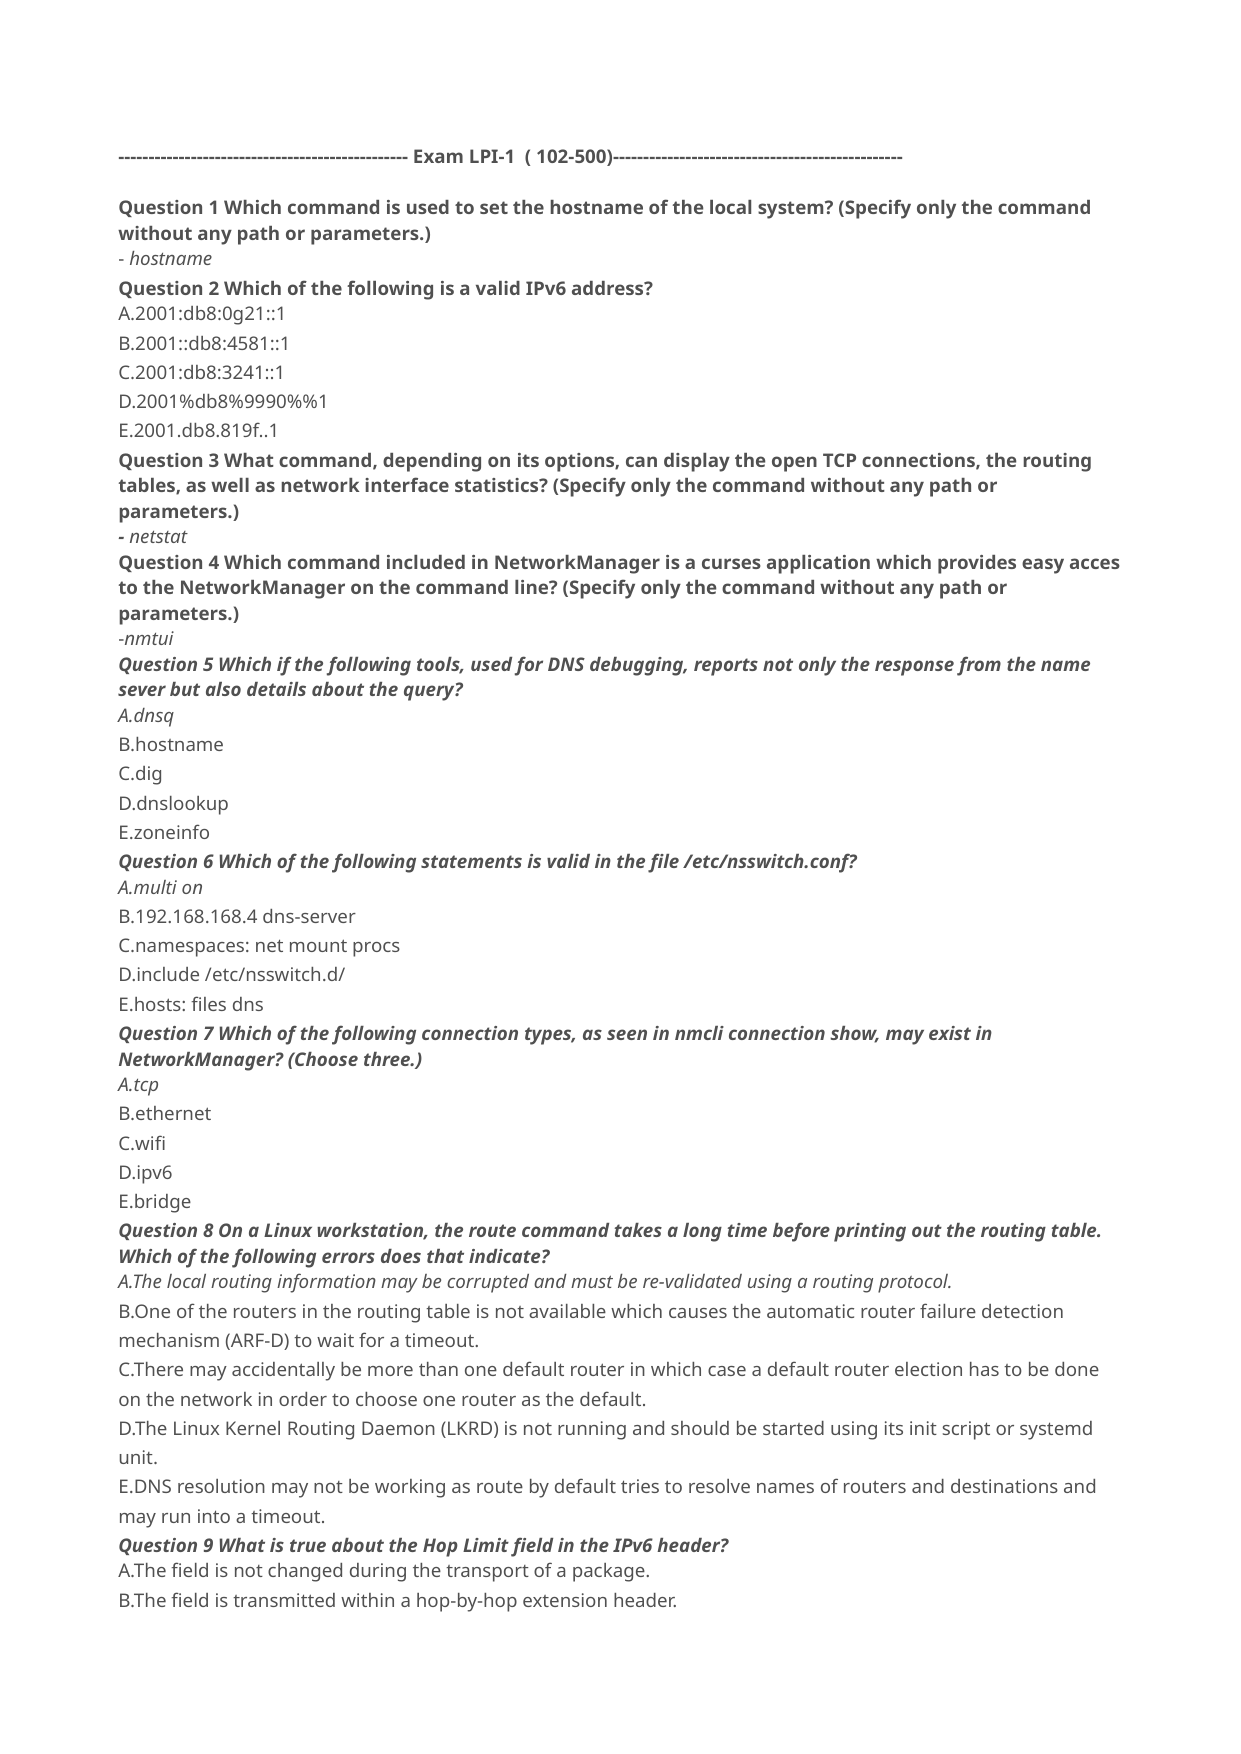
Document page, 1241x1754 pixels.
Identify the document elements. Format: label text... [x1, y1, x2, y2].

text D.ipv6 [118, 1159, 1122, 1185]
text C.2001:db8:3241::1 [118, 359, 1122, 384]
text Question 8 On a Linux workstation, the route command takes a long time before printing out the routing table. Which of the following errors does that indicate? [118, 1218, 1122, 1269]
text C.There may accidentally be more than one default router in which case a default router election has to be done on the network in order to choose one router as the default. [118, 1357, 1122, 1411]
text Question 3 What command, depending on its options, can display the open TCP connections, the routing tables, as well as network interface statistics? (Specify only the command without any path or parameters.) [118, 447, 1122, 523]
text D.2001%db8%9990%%1 [118, 388, 1122, 414]
text A.dnsq [118, 702, 1122, 728]
text C.namespaces: net mount procs [118, 932, 1122, 958]
text D.include /etc/nsswitch.d/ [118, 962, 1122, 987]
text B.ethernet [118, 1101, 1122, 1126]
text Question 4 Which command included in NetworkManager is a curses application which provides easy acces to the NetworkManager on the command line? (Specify only the command without any path or parameters.) [118, 549, 1122, 626]
text E.hosts: files dns [118, 991, 1122, 1017]
text A.The local routing information may be corrupted and must be re-validated using a routing protocol. [118, 1269, 1122, 1294]
text E.bridge [118, 1188, 1122, 1214]
text Question 2 Which of the following is a valid IPv6 address? [118, 275, 1122, 301]
text Question 5 Which if the following tools, used for DNS debugging, reports not only the response from the name sever but also details about the query? [118, 651, 1122, 702]
text C.dig [118, 761, 1122, 786]
text - netstat [118, 523, 1122, 549]
text D.dnslookup [118, 790, 1122, 815]
text A.2001:db8:0g21::1 [118, 301, 1122, 326]
text ------------------------------------------------ Exam LPI-1 ( 102-500)------------------------------------------------ [118, 144, 1122, 169]
text Question 7 Which of the following connection types, as seen in nmcli connection show, may exist in NetworkManager? (Choose three.) [118, 1020, 1122, 1071]
text Question 1 Which command is used to set the hostname of the local system? (Specify only the command without any path or parameters.) [118, 169, 1122, 246]
text A.tcp [118, 1071, 1122, 1097]
text E.2001.db8.819f..1 [118, 418, 1122, 443]
text B.The field is transmitted within a hop-by-hop extension header. [118, 1587, 1122, 1612]
text E.zoneinfo [118, 819, 1122, 845]
text C.wifi [118, 1130, 1122, 1155]
text Question 6 Which of the following statements is valid in the file /etc/nsswitch.conf? [118, 848, 1122, 874]
text - hostname [118, 246, 1122, 271]
text B.192.168.168.4 dns-server [118, 903, 1122, 929]
text -nmtui [118, 626, 1122, 651]
text B.One of the routers in the routing table is not available which causes the automatic router failure detection mechanism (ARF-D) to wait for a timeout. [118, 1298, 1122, 1353]
text A.The field is not changed during the transport of a package. [118, 1558, 1122, 1583]
text B.hostname [118, 731, 1122, 757]
text E.DNS resolution may not be working as route by default tries to resolve names of routers and destinations and may run into a timeout. [118, 1474, 1122, 1528]
text A.multi on [118, 874, 1122, 899]
text D.The Linux Kernel Routing Daemon (LKRD) is not running and should be started using its init script or systemd unit. [118, 1415, 1122, 1470]
text Question 9 What is true about the Hop Limit field in the IPv6 header? [118, 1532, 1122, 1558]
text B.2001::db8:4581::1 [118, 330, 1122, 355]
